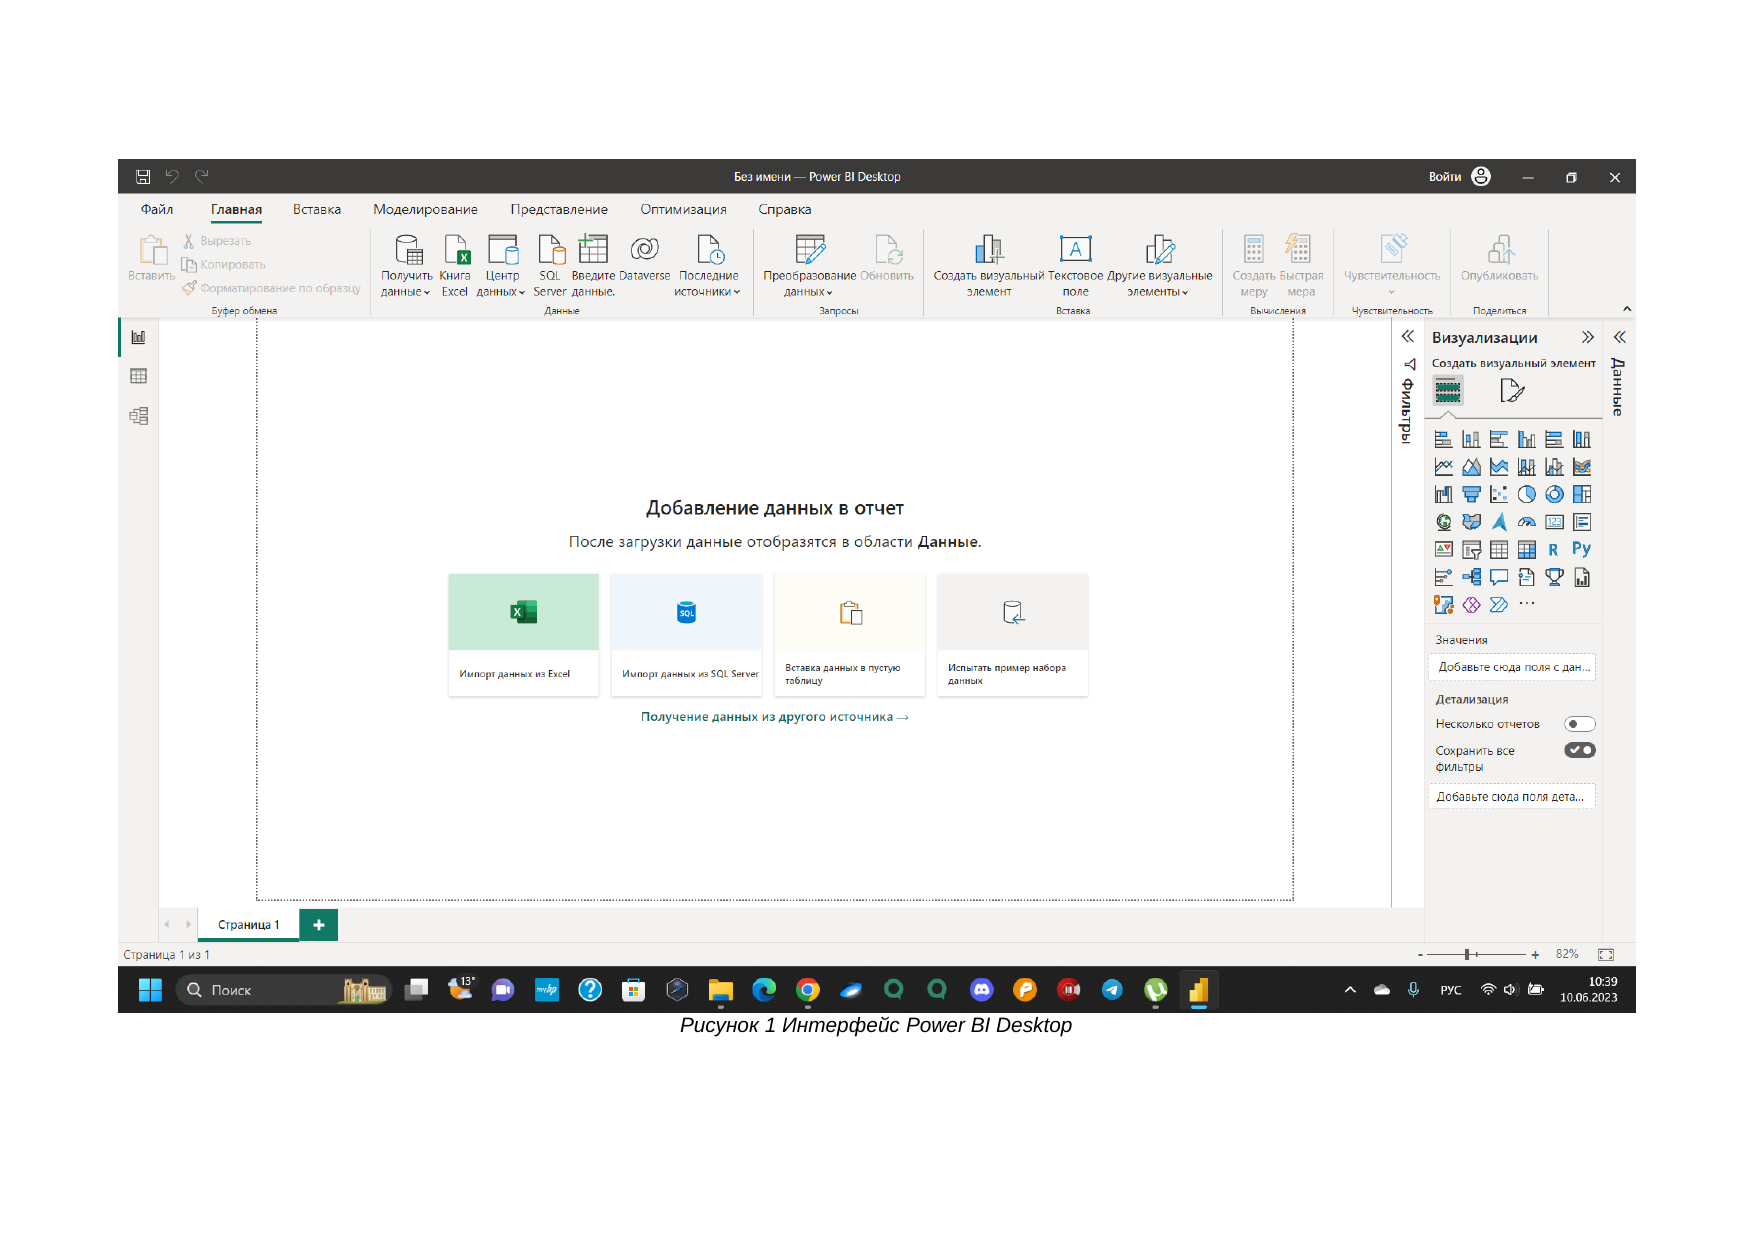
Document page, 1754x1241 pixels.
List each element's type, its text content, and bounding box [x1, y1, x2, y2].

text Рисунок 1 Интерфейс Power BI Desktop [118, 1013, 1636, 1037]
picture [118, 159, 1636, 1013]
